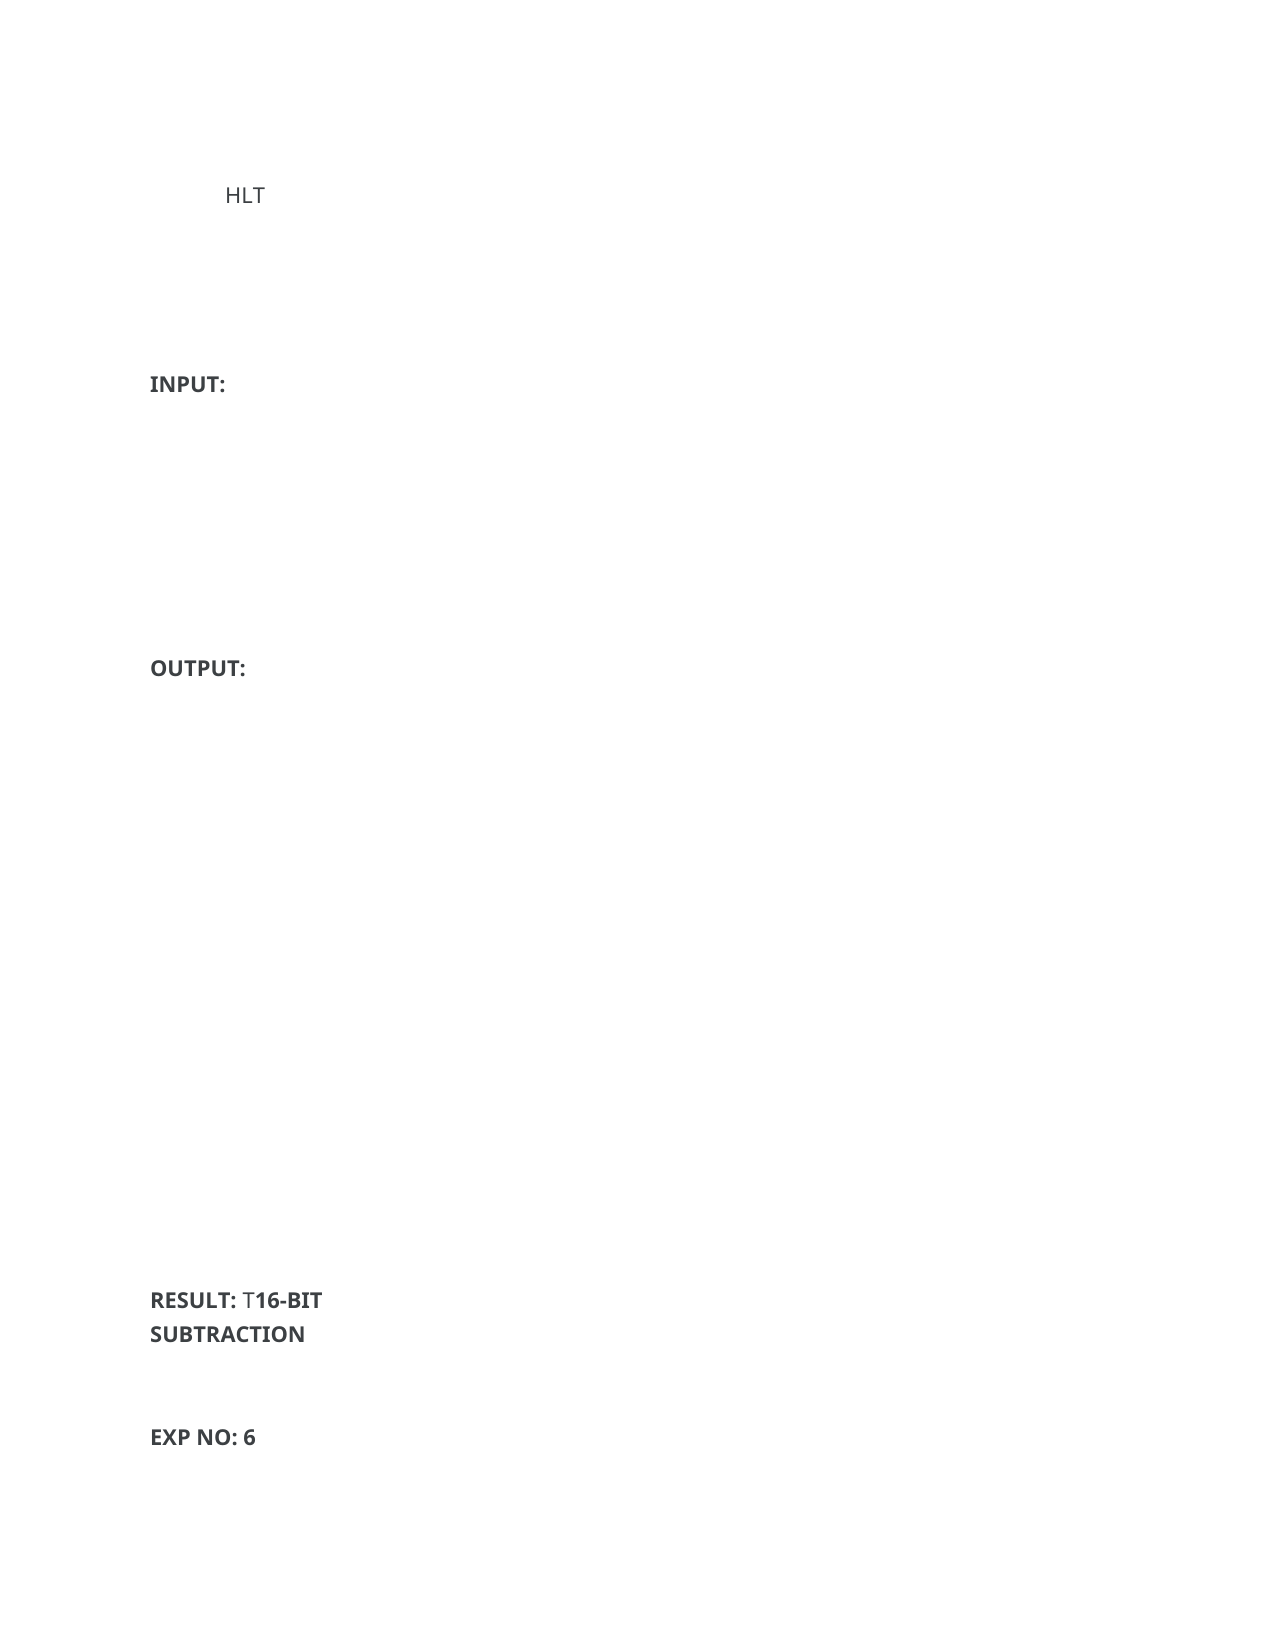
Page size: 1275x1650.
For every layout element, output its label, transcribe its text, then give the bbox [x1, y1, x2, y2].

text HLT [150, 180, 1125, 210]
text INPUT: [150, 369, 1125, 399]
text SUBTRACTION [150, 1319, 1125, 1349]
text RESULT: T16-BIT [150, 1285, 1125, 1315]
text OUTPUT: [150, 653, 1125, 683]
text EXP NO: 6 [150, 1422, 1125, 1451]
